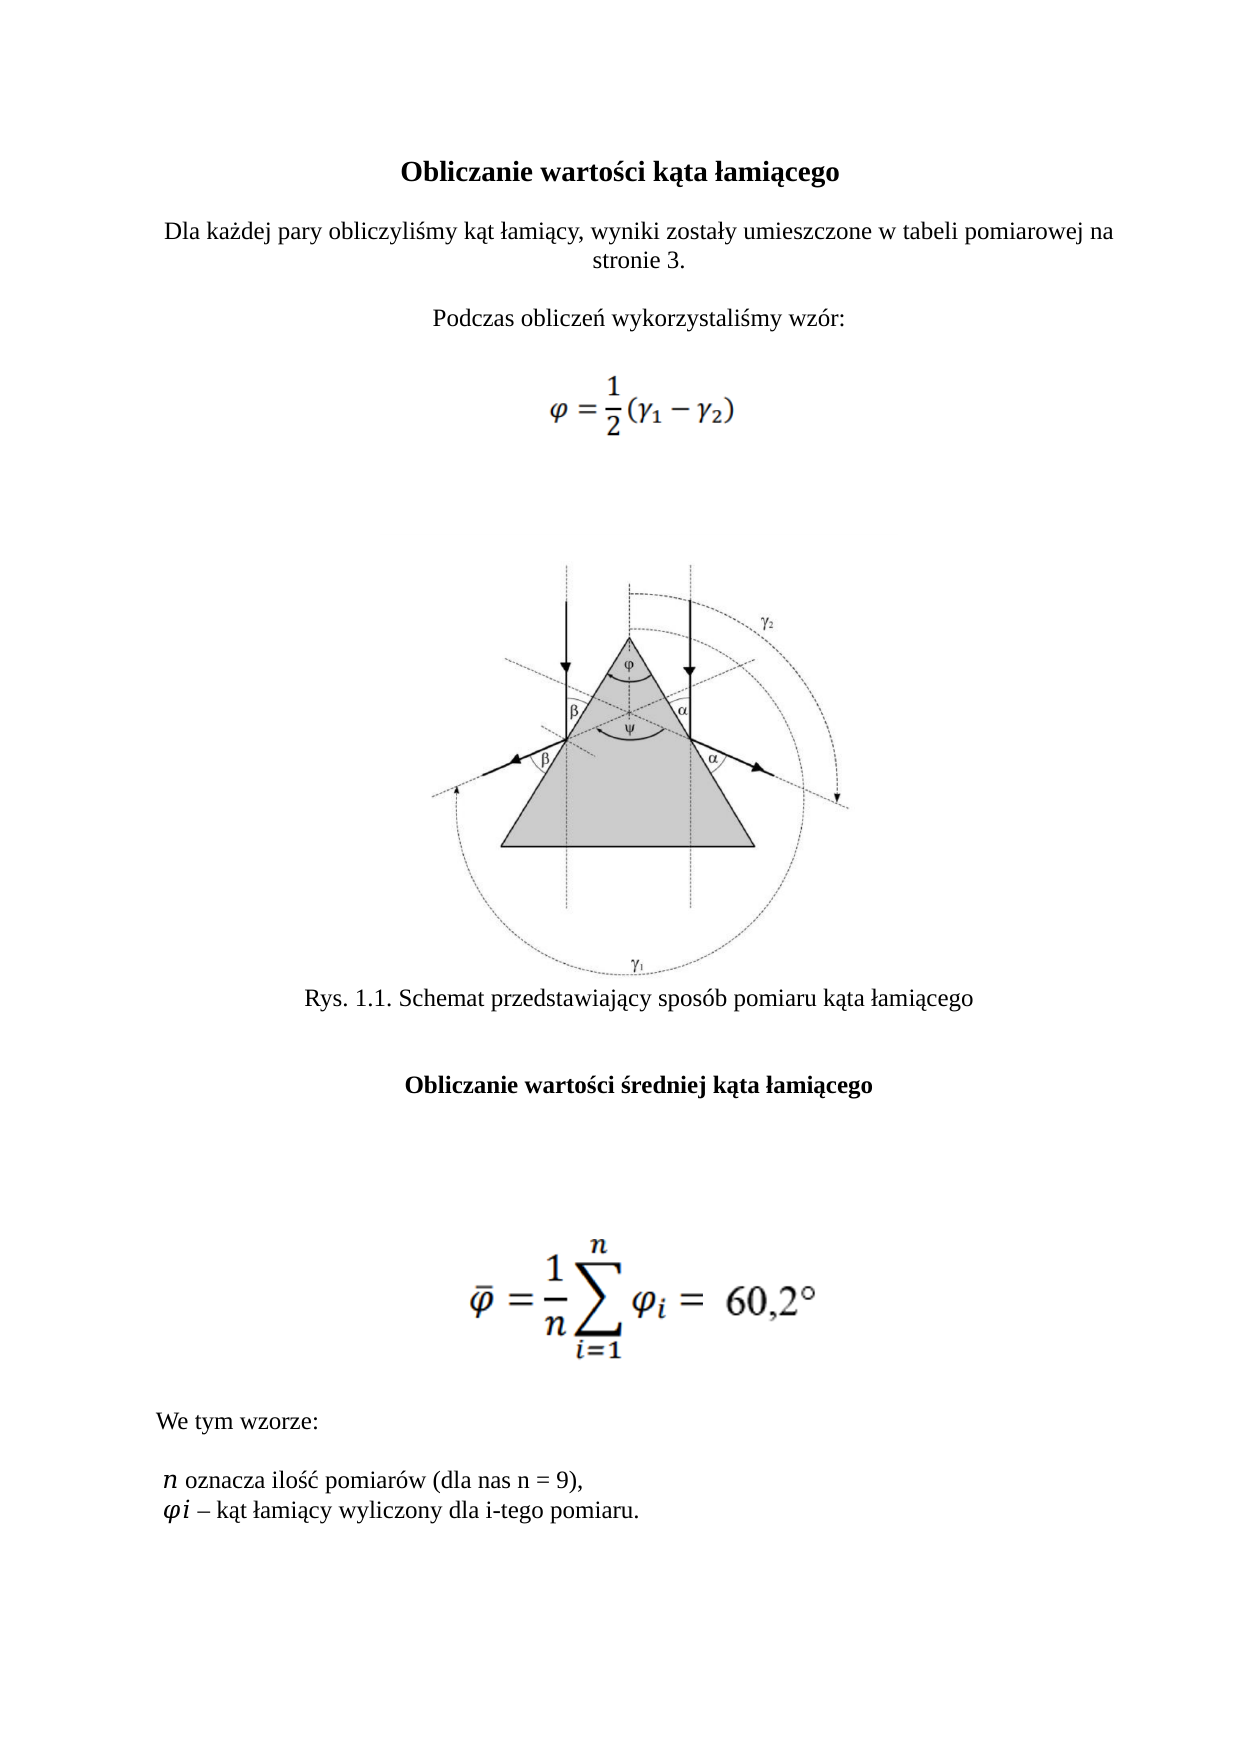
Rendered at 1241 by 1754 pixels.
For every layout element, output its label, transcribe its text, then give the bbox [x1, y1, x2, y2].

text Podczas obliczeń wykorzystaliśmy wzór: [156, 303, 1122, 331]
text Obliczanie wartości kąta łamiącego [118, 154, 1122, 188]
text 𝜑𝑖 – kąt łamiący wyliczony dla i-tego pomiaru. [156, 1494, 1122, 1524]
text Rys. 1.1. Schemat przedstawiający sposób pomiaru kąta łamiącego [156, 983, 1122, 1012]
text Dla każdej pary obliczyliśmy kąt łamiący, wyniki zostały umieszczone w tabeli pomiarowej na stronie 3. [156, 216, 1122, 274]
text 𝑛 oznacza ilość pomiarów (dla nas n = 9), [156, 1464, 1122, 1494]
text Obliczanie wartości średniej kąta łamiącego [156, 1070, 1122, 1098]
text We tym wzorze: [156, 1406, 1122, 1435]
